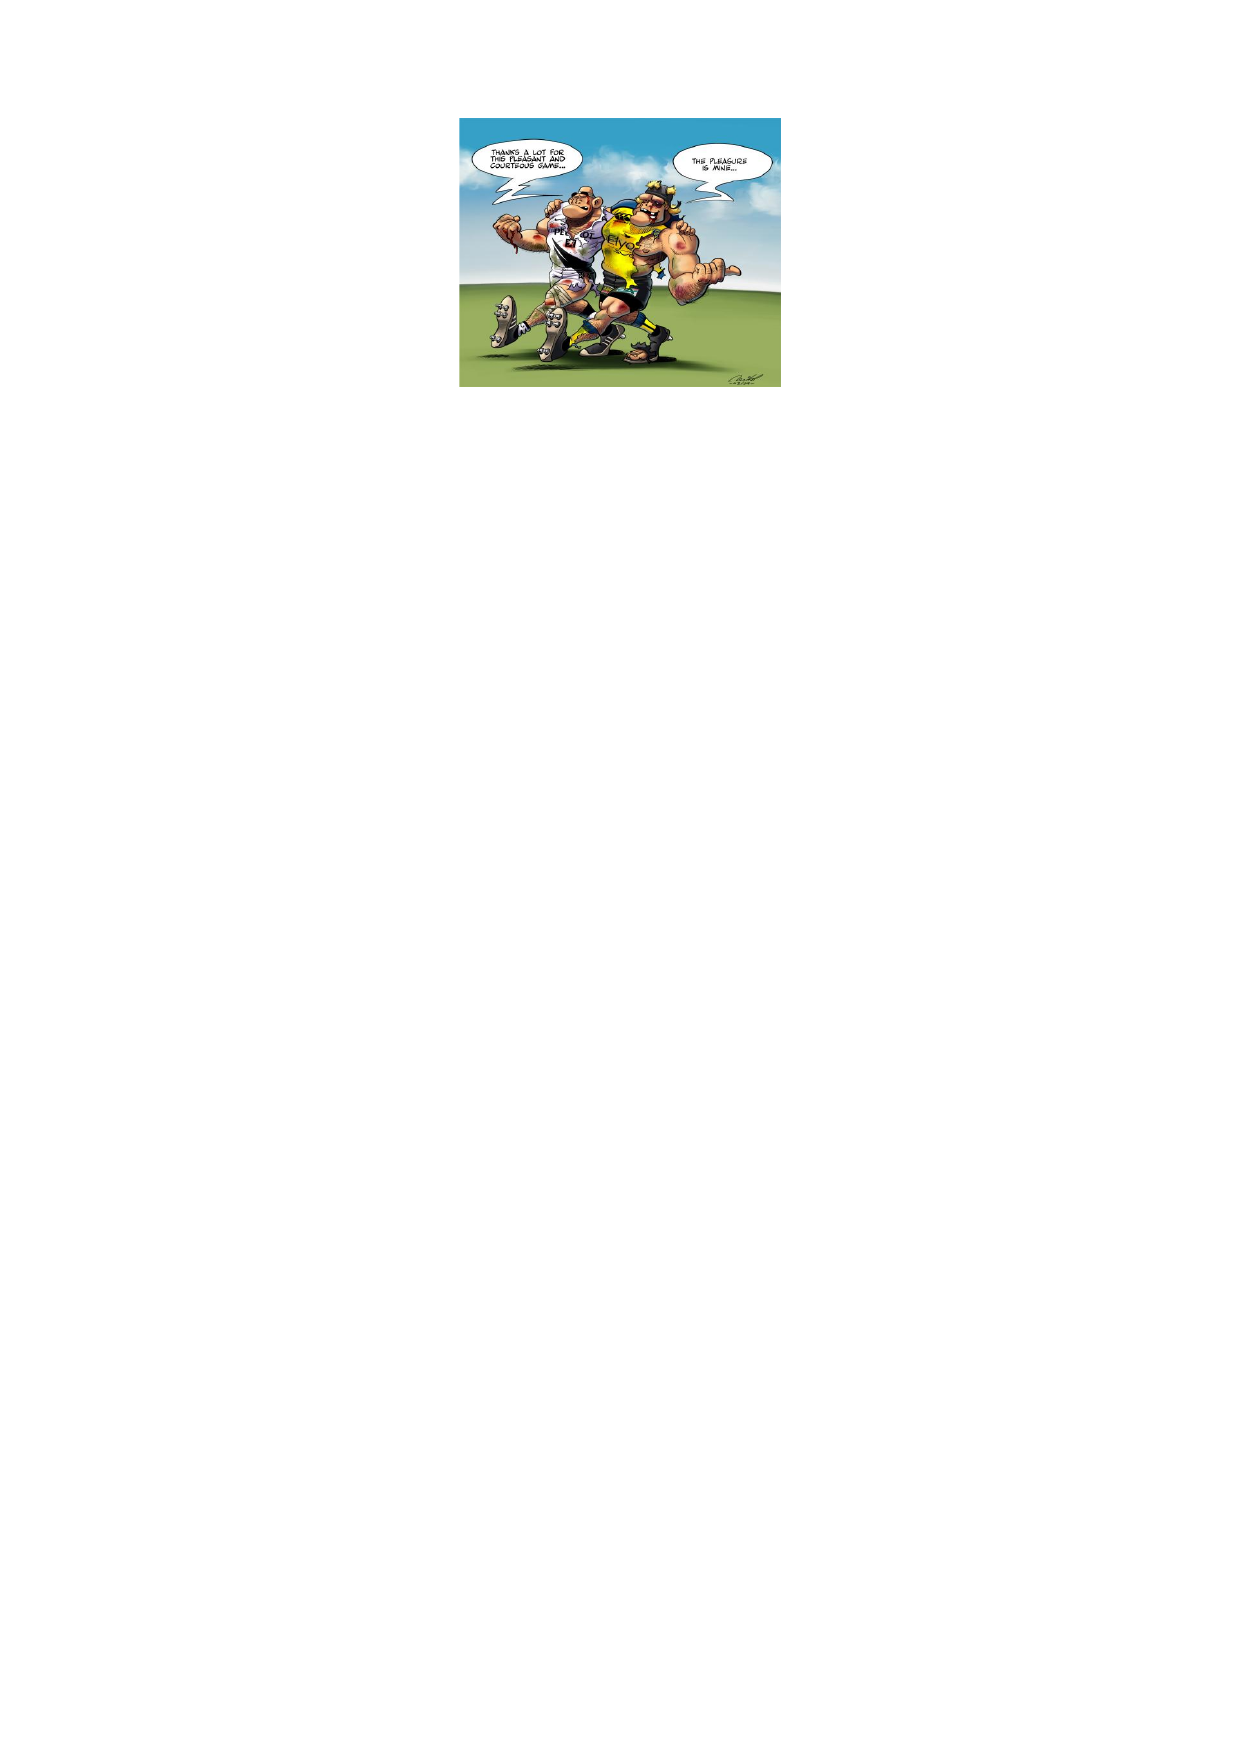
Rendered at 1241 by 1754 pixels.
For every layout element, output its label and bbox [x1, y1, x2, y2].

picture [459, 118, 781, 387]
